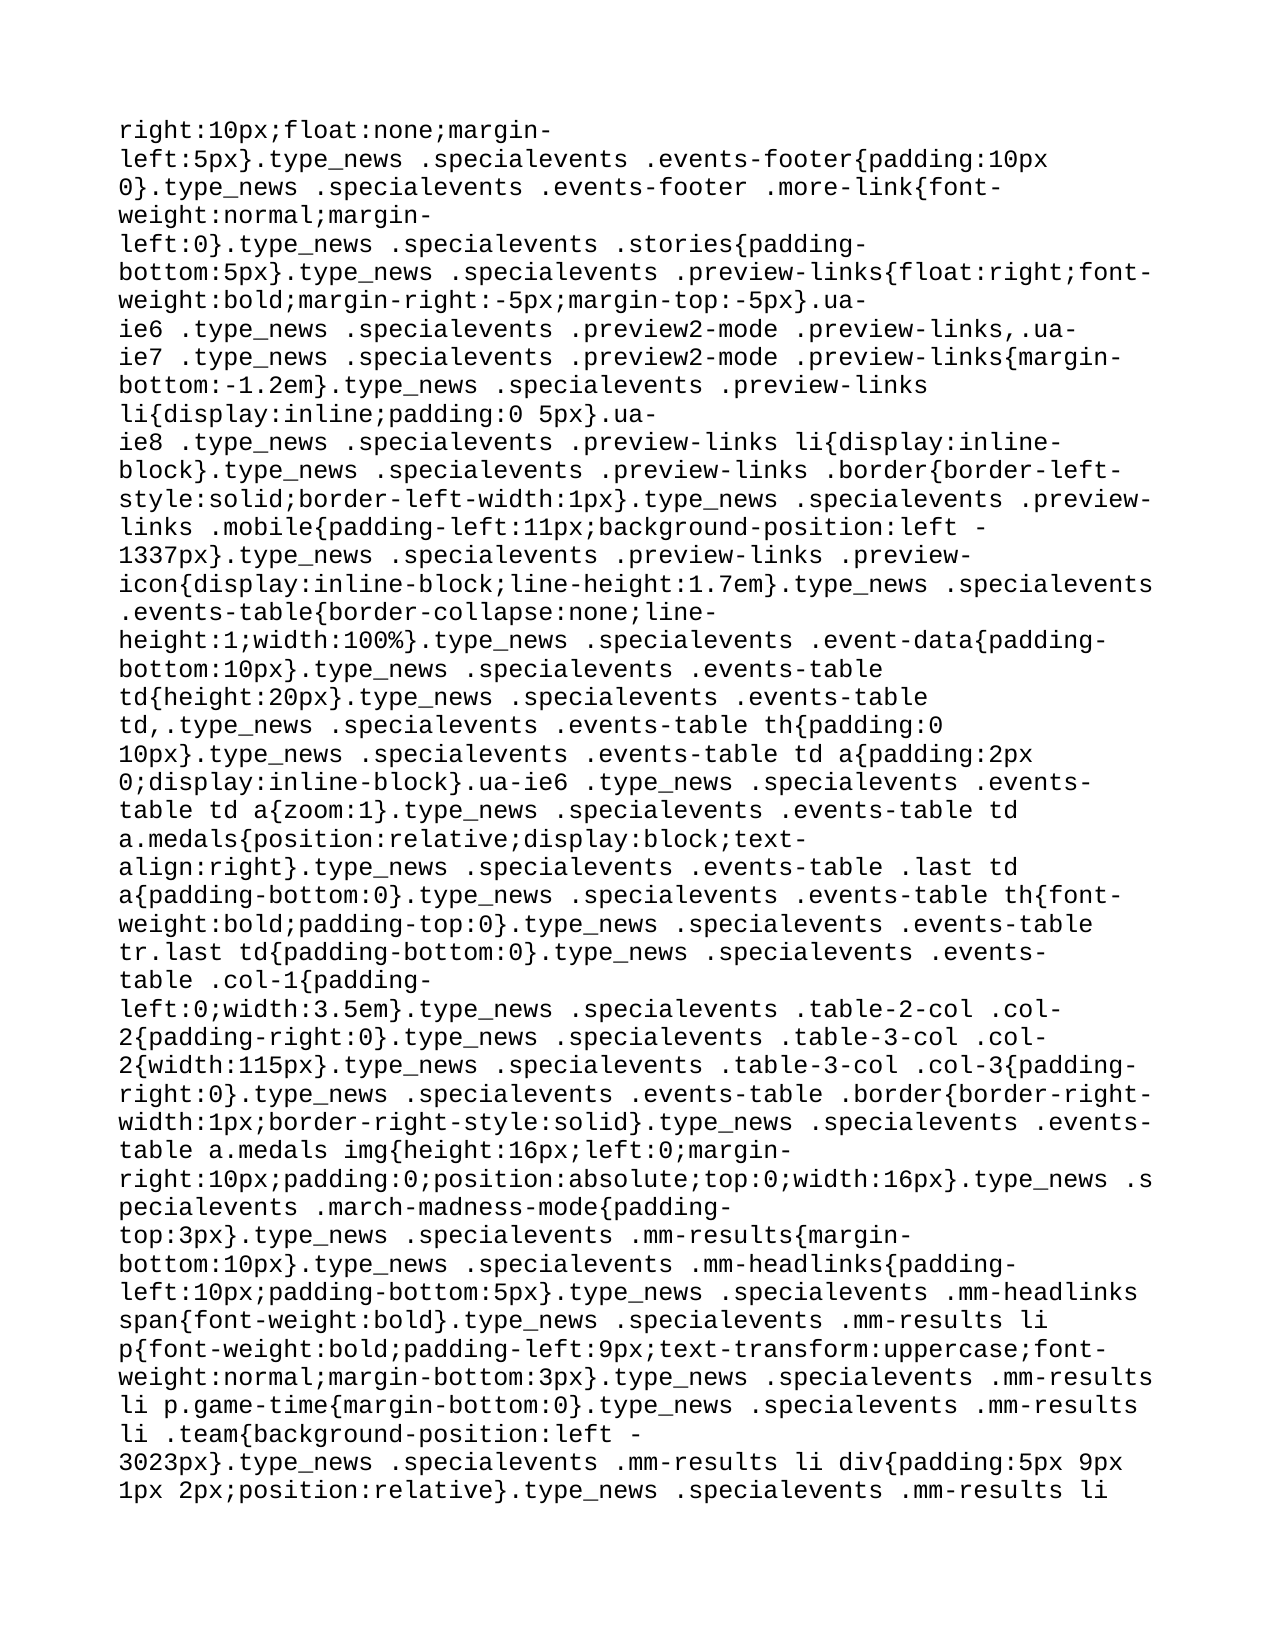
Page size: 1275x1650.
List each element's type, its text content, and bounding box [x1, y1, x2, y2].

text right:10px;float:none;margin-left:5px}.type_news .specialevents .events-footer{padding:10px 0}.type_news .specialevents .events-footer .more-link{font-weight:normal;margin-left:0}.type_news .specialevents .stories{padding-bottom:5px}.type_news .specialevents .preview-links{float:right;font-weight:bold;margin-right:-5px;margin-top:-5px}.ua-ie6 .type_news .specialevents .preview2-mode .preview-links,.ua-ie7 .type_news .specialevents .preview2-mode .preview-links{margin-bottom:-1.2em}.type_news .specialevents .preview-links li{display:inline;padding:0 5px}.ua-ie8 .type_news .specialevents .preview-links li{display:inline-block}.type_news .specialevents .preview-links .border{border-left-style:solid;border-left-width:1px}.type_news .specialevents .preview-links .mobile{padding-left:11px;background-position:left -1337px}.type_news .specialevents .preview-links .preview-icon{display:inline-block;line-height:1.7em}.type_news .specialevents .events-table{border-collapse:none;line-height:1;width:100%}.type_news .specialevents .event-data{padding-bottom:10px}.type_news .specialevents .events-table td{height:20px}.type_news .specialevents .events-table td,.type_news .specialevents .events-table th{padding:0 10px}.type_news .specialevents .events-table td a{padding:2px 0;display:inline-block}.ua-ie6 .type_news .specialevents .events-table td a{zoom:1}.type_news .specialevents .events-table td a.medals{position:relative;display:block;text-align:right}.type_news .specialevents .events-table .last td a{padding-bottom:0}.type_news .specialevents .events-table th{font-weight:bold;padding-top:0}.type_news .specialevents .events-table tr.last td{padding-bottom:0}.type_news .specialevents .events-table .col-1{padding-left:0;width:3.5em}.type_news .specialevents .table-2-col .col-2{padding-right:0}.type_news .specialevents .table-3-col .col-2{width:115px}.type_news .specialevents .table-3-col .col-3{padding-right:0}.type_news .specialevents .events-table .border{border-right-width:1px;border-right-style:solid}.type_news .specialevents .events-table a.medals img{height:16px;left:0;margin-right:10px;padding:0;position:absolute;top:0;width:16px}.type_news .specialevents .march-madness-mode{padding-top:3px}.type_news .specialevents .mm-results{margin-bottom:10px}.type_news .specialevents .mm-headlinks{padding-left:10px;padding-bottom:5px}.type_news .specialevents .mm-headlinks span{font-weight:bold}.type_news .specialevents .mm-results li p{font-weight:bold;padding-left:9px;text-transform:uppercase;font-weight:normal;margin-bottom:3px}.type_news .specialevents .mm-results li p.game-time{margin-bottom:0}.type_news .specialevents .mm-results li .team{background-position:left -3023px}.type_news .specialevents .mm-results li div{padding:5px 9px 1px 2px;position:relative}.type_news .specialevents .mm-results li [118, 118, 1157, 1506]
